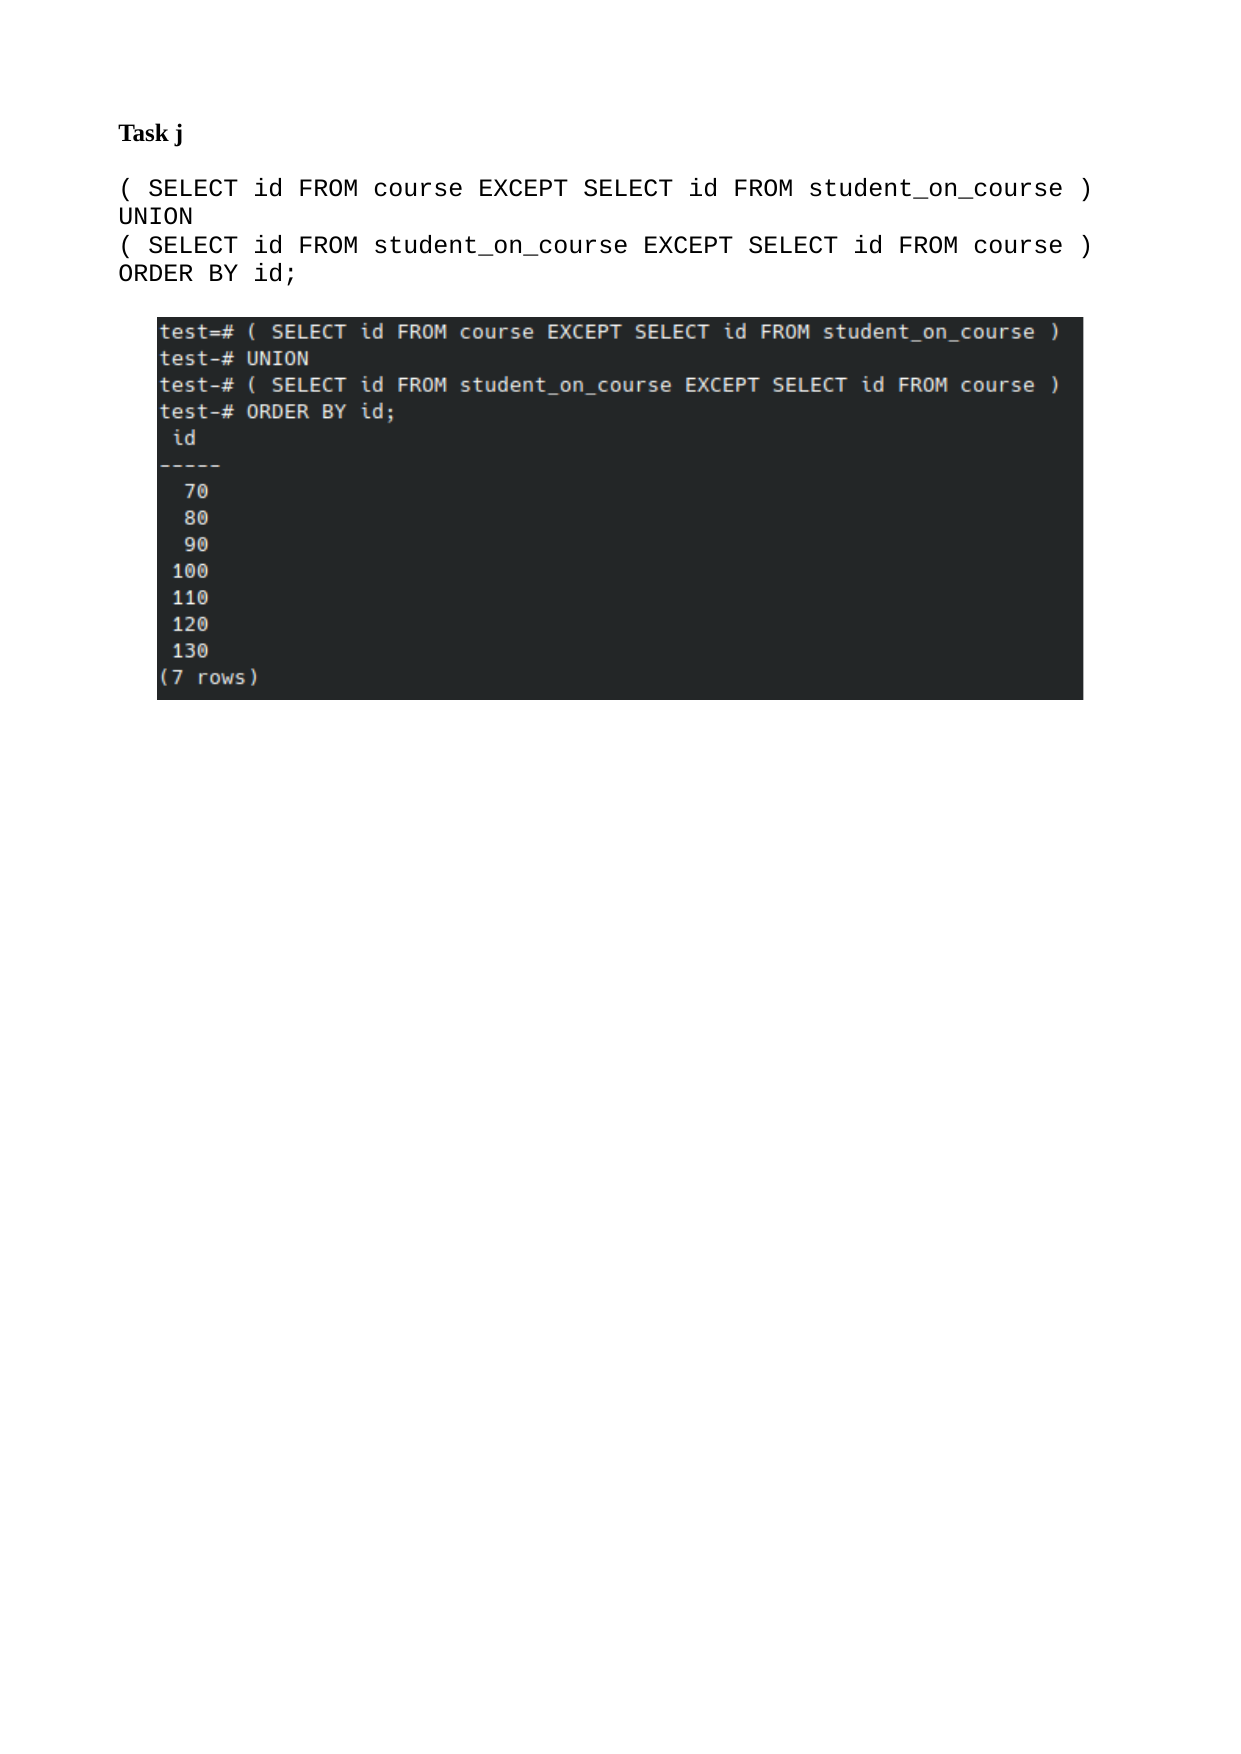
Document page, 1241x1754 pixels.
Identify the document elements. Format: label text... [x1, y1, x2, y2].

picture [157, 317, 1084, 700]
text ORDER BY id; [118, 261, 1122, 289]
text ( SELECT id FROM course EXCEPT SELECT id FROM student_on_course ) [118, 176, 1122, 204]
text Task j [118, 118, 1122, 147]
text ( SELECT id FROM student_on_course EXCEPT SELECT id FROM course ) [118, 232, 1122, 261]
text UNION [118, 204, 1122, 232]
